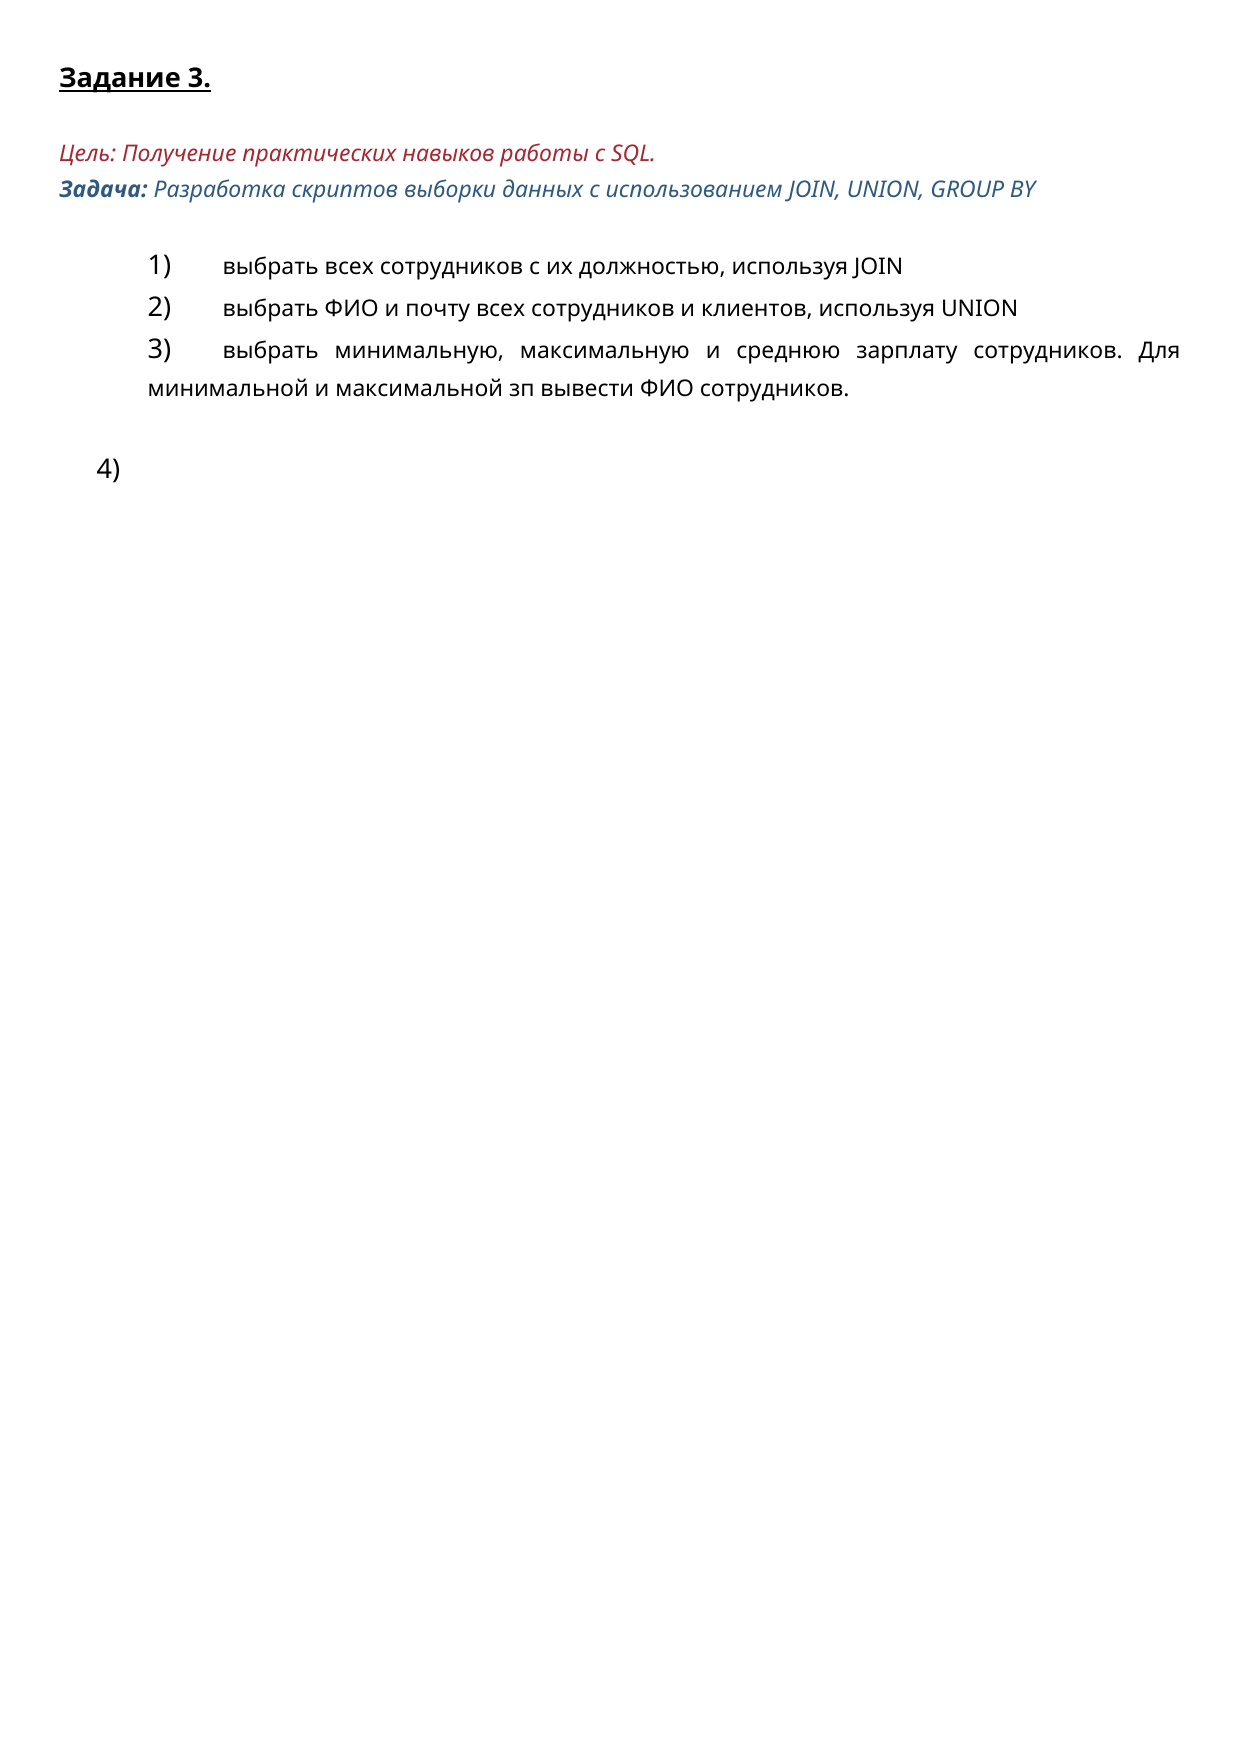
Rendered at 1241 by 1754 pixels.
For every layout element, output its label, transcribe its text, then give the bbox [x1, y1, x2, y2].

text Задание 3. [59, 59, 1181, 96]
list выбрать минимальную, максимальную и среднюю зарплату сотрудников. Для минимальной и максимальной зп вывести ФИО сотрудников. [147, 330, 1181, 403]
list выбрать всех сотрудников с их должностью, используя JOIN [147, 245, 1181, 282]
text Задача: Разработка скриптов выборки данных с использованием JOIN, UNION, GROUP BY [59, 173, 1181, 204]
text Цель: Получение практических навыков работы с SQL. [59, 137, 1181, 168]
list выбрать ФИО и почту всех сотрудников и клиентов, используя UNION [147, 287, 1181, 324]
